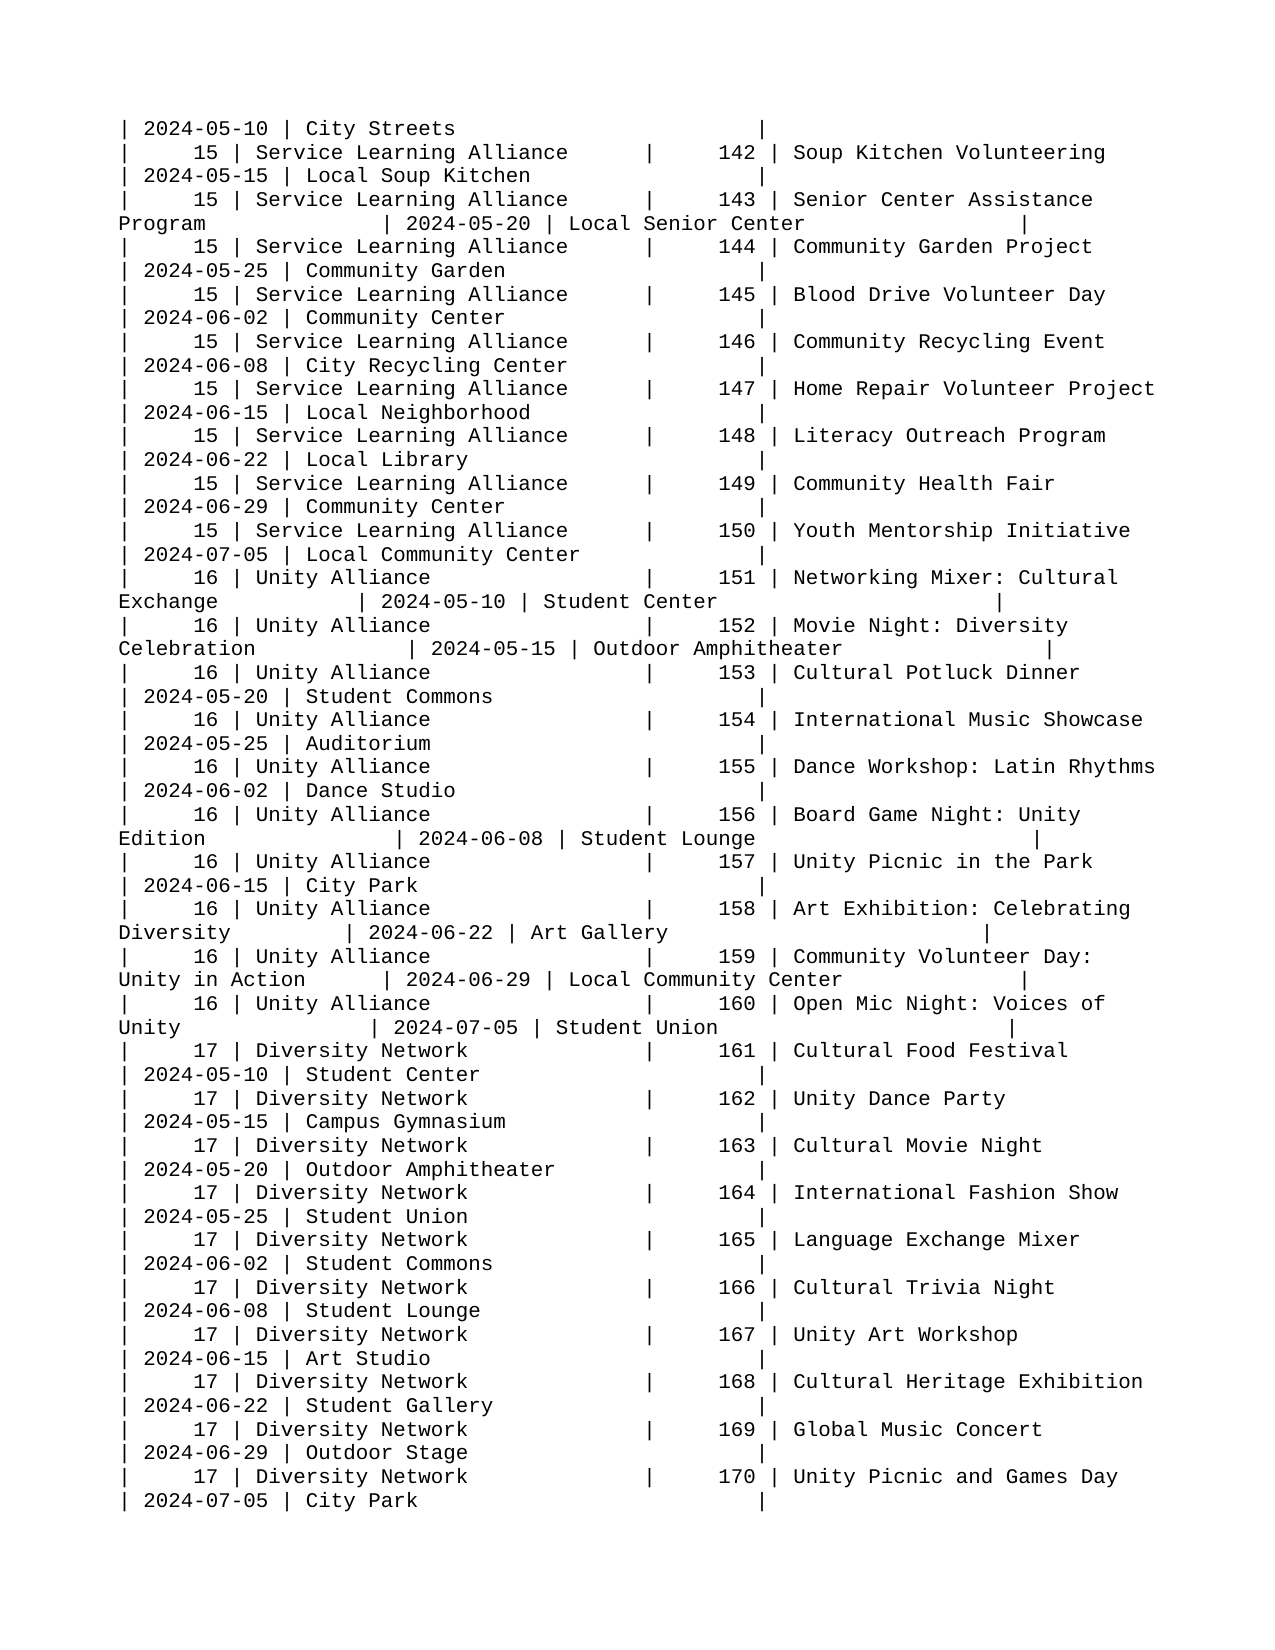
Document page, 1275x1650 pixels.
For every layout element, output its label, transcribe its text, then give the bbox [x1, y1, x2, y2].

text | 15 | Service Learning Alliance | 147 | Home Repair Volunteer Project | 2024-06-15 | Local Neighborhood | [118, 378, 1157, 426]
text | 16 | Unity Alliance | 155 | Dance Workshop: Latin Rhythms | 2024-06-02 | Dance Studio | [118, 757, 1157, 804]
text | 17 | Diversity Network | 161 | Cultural Food Festival | 2024-05-10 | Student Center | [118, 1040, 1157, 1088]
text | 15 | Service Learning Alliance | 142 | Soup Kitchen Volunteering | 2024-05-15 | Local Soup Kitchen | [118, 142, 1157, 189]
text | 16 | Unity Alliance | 151 | Networking Mixer: Cultural Exchange | 2024-05-10 | Student Center | [118, 567, 1157, 615]
text | 16 | Unity Alliance | 156 | Board Game Night: Unity Edition | 2024-06-08 | Student Lounge | [118, 804, 1157, 851]
text | 16 | Unity Alliance | 159 | Community Volunteer Day: Unity in Action | 2024-06-29 | Local Community Center | [118, 946, 1157, 993]
text | 15 | Service Learning Alliance | 145 | Blood Drive Volunteer Day | 2024-06-02 | Community Center | [118, 284, 1157, 331]
text | 15 | Service Learning Alliance | 148 | Literacy Outreach Program | 2024-06-22 | Local Library | [118, 426, 1157, 473]
text | 15 | Service Learning Alliance | 149 | Community Health Fair | 2024-06-29 | Community Center | [118, 473, 1157, 520]
text | 17 | Diversity Network | 162 | Unity Dance Party | 2024-05-15 | Campus Gymnasium | [118, 1088, 1157, 1135]
text | 17 | Diversity Network | 169 | Global Music Concert | 2024-06-29 | Outdoor Stage | [118, 1419, 1157, 1466]
text | 17 | Diversity Network | 164 | International Fashion Show | 2024-05-25 | Student Union | [118, 1182, 1157, 1229]
text | 15 | Service Learning Alliance | 144 | Community Garden Project | 2024-05-25 | Community Garden | [118, 236, 1157, 284]
text | 2024-05-10 | City Streets | [118, 118, 1157, 142]
text | 16 | Unity Alliance | 152 | Movie Night: Diversity Celebration | 2024-05-15 | Outdoor Amphitheater | [118, 615, 1157, 662]
text | 17 | Diversity Network | 163 | Cultural Movie Night | 2024-05-20 | Outdoor Amphitheater | [118, 1135, 1157, 1182]
text | 15 | Service Learning Alliance | 150 | Youth Mentorship Initiative | 2024-07-05 | Local Community Center | [118, 520, 1157, 567]
text | 17 | Diversity Network | 166 | Cultural Trivia Night | 2024-06-08 | Student Lounge | [118, 1277, 1157, 1324]
text | 16 | Unity Alliance | 153 | Cultural Potluck Dinner | 2024-05-20 | Student Commons | [118, 662, 1157, 709]
text | 16 | Unity Alliance | 154 | International Music Showcase | 2024-05-25 | Auditorium | [118, 709, 1157, 757]
text | 17 | Diversity Network | 165 | Language Exchange Mixer | 2024-06-02 | Student Commons | [118, 1229, 1157, 1277]
text | 16 | Unity Alliance | 157 | Unity Picnic in the Park | 2024-06-15 | City Park | [118, 851, 1157, 898]
text | 16 | Unity Alliance | 160 | Open Mic Night: Voices of Unity | 2024-07-05 | Student Union | [118, 993, 1157, 1040]
text | 17 | Diversity Network | 167 | Unity Art Workshop | 2024-06-15 | Art Studio | [118, 1324, 1157, 1371]
text | 15 | Service Learning Alliance | 143 | Senior Center Assistance Program | 2024-05-20 | Local Senior Center | [118, 189, 1157, 236]
text | 17 | Diversity Network | 168 | Cultural Heritage Exhibition | 2024-06-22 | Student Gallery | [118, 1371, 1157, 1419]
text | 17 | Diversity Network | 170 | Unity Picnic and Games Day | 2024-07-05 | City Park | [118, 1466, 1157, 1513]
text | 15 | Service Learning Alliance | 146 | Community Recycling Event | 2024-06-08 | City Recycling Center | [118, 331, 1157, 378]
text | 16 | Unity Alliance | 158 | Art Exhibition: Celebrating Diversity | 2024-06-22 | Art Gallery | [118, 898, 1157, 946]
